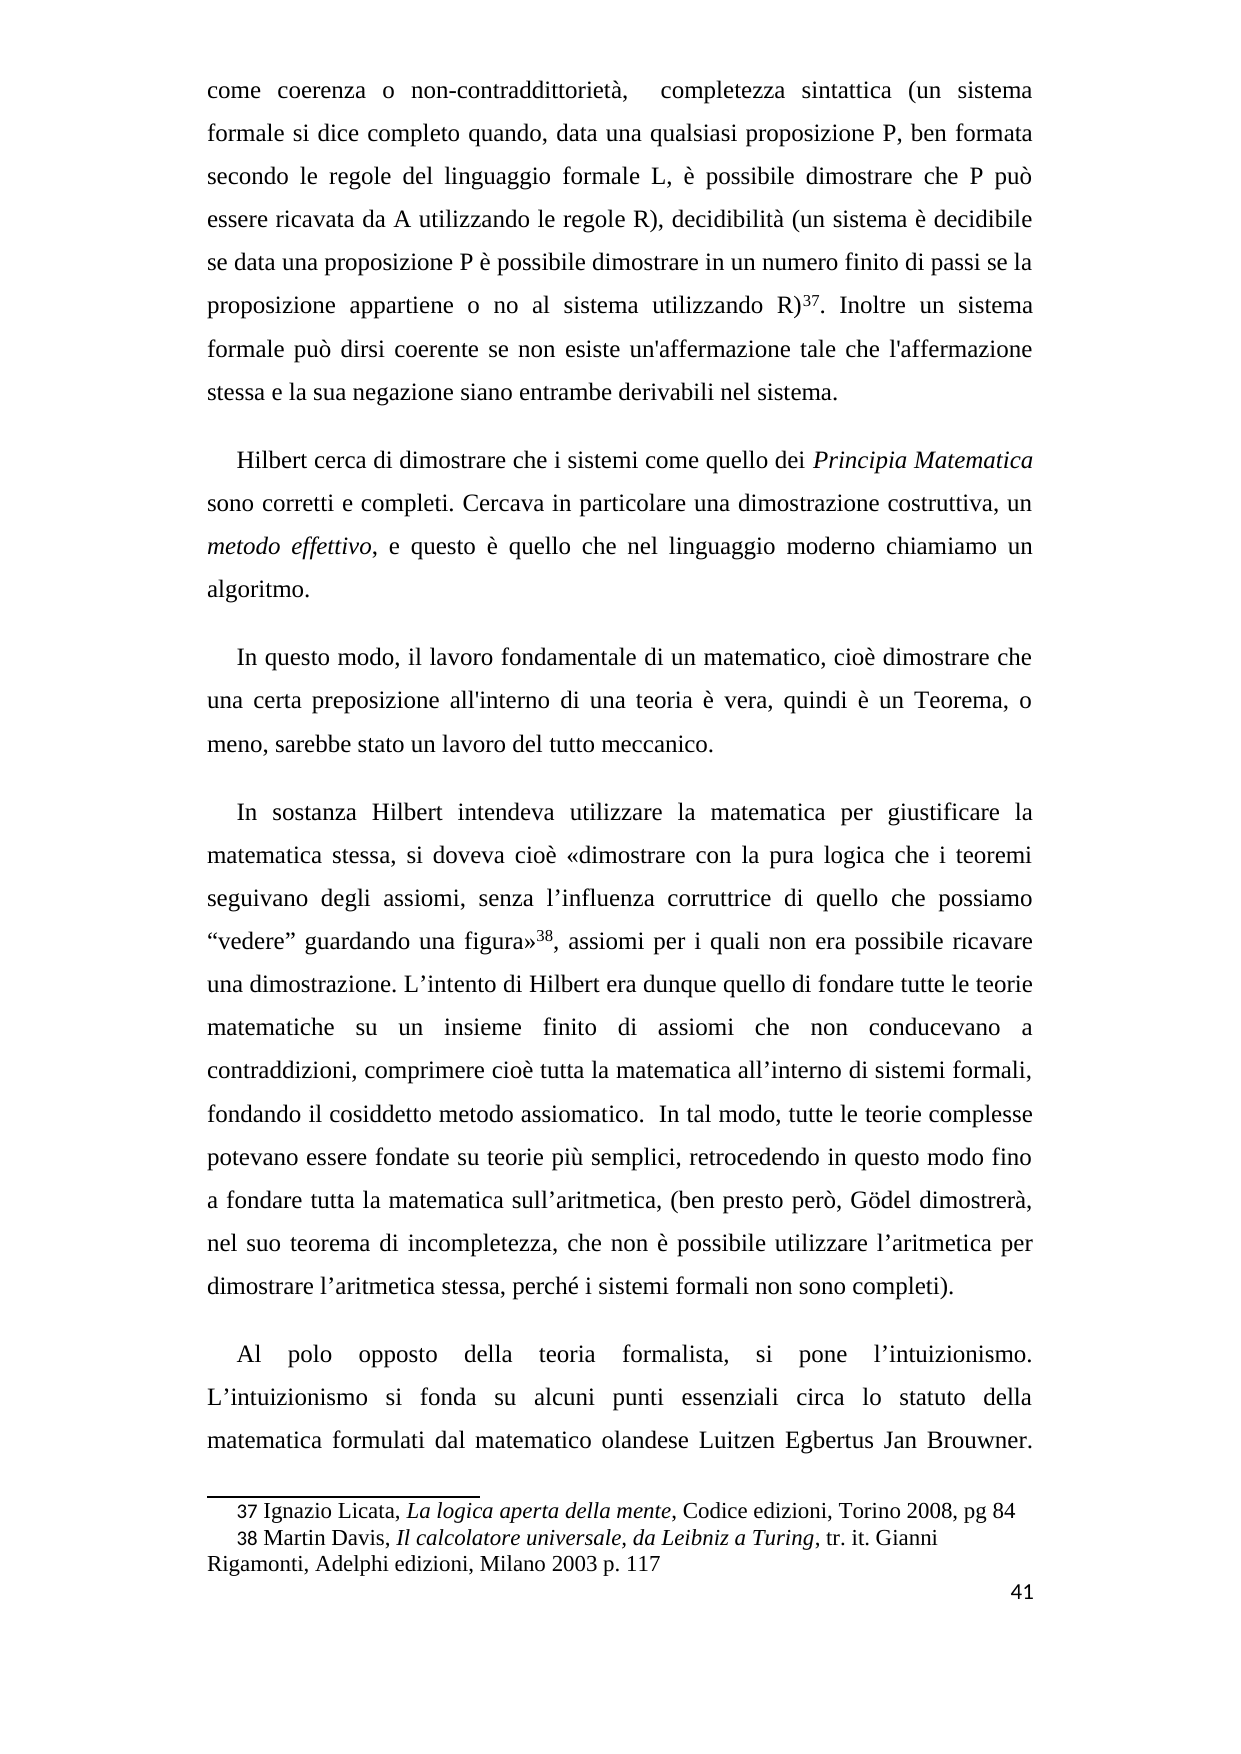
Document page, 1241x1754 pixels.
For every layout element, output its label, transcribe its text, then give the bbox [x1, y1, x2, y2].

text Ignazio Licata, La logica aperta della mente, Codice edizioni, Torino 2008, pg 84 [207, 1497, 1033, 1524]
text In sostanza Hilbert intendeva utilizzare la matematica per giustificare la matematica stessa, si doveva cioè «dimostrare con la pura logica che i teoremi seguivano degli assiomi, senza l’influenza corruttrice di quello che possiamo “vedere” guardando una figura», assiomi per i quali non era possibile ricavare una dimostrazione. L’intento di Hilbert era dunque quello di fondare tutte le teorie matematiche su un insieme finito di assiomi che non conducevano a contraddizioni, comprimere cioè tutta la matematica all’interno di sistemi formali, fondando il cosiddetto metodo assiomatico. In tal modo, tutte le teorie complesse potevano essere fondate su teorie più semplici, retrocedendo in questo modo fino a fondare tutta la matematica sull’aritmetica, (ben presto però, Gödel dimostrerà, nel suo teorema di incompletezza, che non è possibile utilizzare l’aritmetica per dimostrare l’aritmetica stessa, perché i sistemi formali non sono completi). [207, 797, 1033, 1300]
text come coerenza o non-contraddittorietà, completezza sintattica (un sistema formale si dice completo quando, data una qualsiasi proposizione P, ben formata secondo le regole del linguaggio formale L, è possibile dimostrare che P può essere ricavata da A utilizzando le regole R), decidibilità (un sistema è decidibile se data una proposizione P è possibile dimostrare in un numero finito di passi se la proposizione appartiene o no al sistema utilizzando R). Inoltre un sistema formale può dirsi coerente se non esiste un'affermazione tale che l'affermazione stessa e la sua negazione siano entrambe derivabili nel sistema. [207, 75, 1033, 406]
text In questo modo, il lavoro fondamentale di un matematico, cioè dimostrare che una certa preposizione all'interno di una teoria è vera, quindi è un Teorema, o meno, sarebbe stato un lavoro del tutto meccanico. [207, 642, 1033, 757]
text Hilbert cerca di dimostrare che i sistemi come quello dei Principia Matematica sono corretti e completi. Cercava in particolare una dimostrazione costruttiva, un metodo effettivo, e questo è quello che nel linguaggio moderno chiamiamo un algoritmo. [207, 445, 1033, 603]
text Martin Davis, Il calcolatore universale, da Leibniz a Turing, tr. it. Gianni Rigamonti, Adelphi edizioni, Milano 2003 p. 117 [207, 1524, 1033, 1577]
text Al polo opposto della teoria formalista, si pone l’intuizionismo. L’intuizionismo si fonda su alcuni punti essenziali circa lo statuto della matematica formulati dal matematico olandese Luitzen Egbertus Jan Brouwner. [207, 1339, 1033, 1454]
